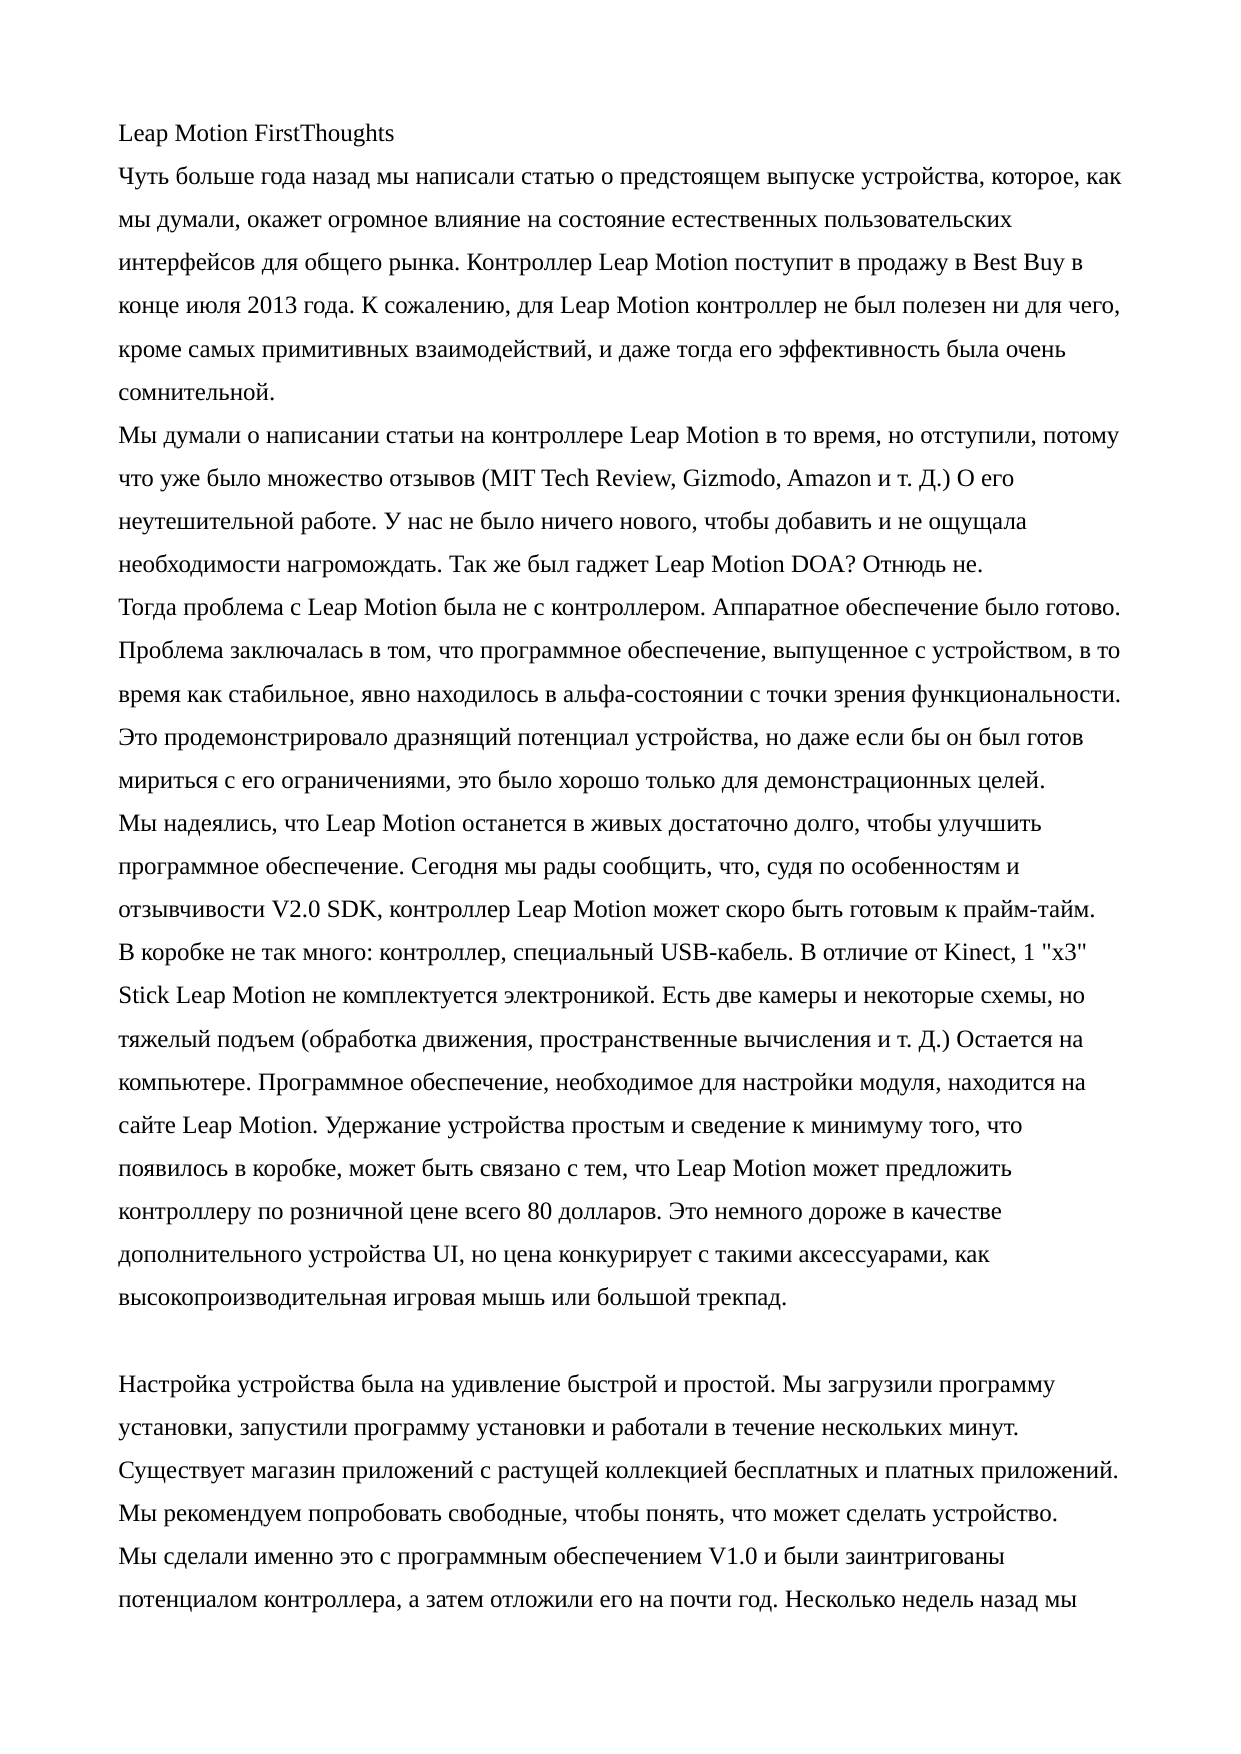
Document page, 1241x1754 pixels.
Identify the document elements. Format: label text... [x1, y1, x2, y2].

text Чуть больше года назад мы написали статью о предстоящем выпуске устройства, которое, как мы думали, окажет огромное влияние на состояние естественных пользовательских интерфейсов для общего рынка. Контроллер Leap Motion поступит в продажу в Best Buy в конце июля 2013 года. К сожалению, для Leap Motion контроллер не был полезен ни для чего, кроме самых примитивных взаимодействий, и даже тогда его эффективность была очень сомнительной. [118, 161, 1122, 406]
text В коробке не так много: контроллер, специальный USB-кабель. В отличие от Kinect, 1 "x3" Stick Leap Motion не комплектуется электроникой. Есть две камеры и некоторые схемы, но тяжелый подъем (обработка движения, пространственные вычисления и т. Д.) Остается на компьютере. Программное обеспечение, необходимое для настройки модуля, находится на сайте Leap Motion. Удержание устройства простым и сведение к минимуму того, что появилось в коробке, может быть связано с тем, что Leap Motion может предложить контроллеру по розничной цене всего 80 долларов. Это немного дороже в качестве дополнительного устройства UI, но цена конкурирует с такими аксессуарами, как высокопроизводительная игровая мышь или большой трекпад. [118, 937, 1122, 1311]
text Настройка устройства была на удивление быстрой и простой. Мы загрузили программу установки, запустили программу установки и работали в течение нескольких минут. Существует магазин приложений с растущей коллекцией бесплатных и платных приложений. Мы рекомендуем попробовать свободные, чтобы понять, что может сделать устройство. [118, 1369, 1122, 1527]
text Мы думали о написании статьи на контроллере Leap Motion в то время, но отступили, потому что уже было множество отзывов (MIT Tech Review, Gizmodo, Amazon и т. Д.) О его неутешительной работе. У нас не было ничего нового, чтобы добавить и не ощущала необходимости нагромождать. Так же был гаджет Leap Motion DOA? Отнюдь не. [118, 420, 1122, 578]
text Мы надеялись, что Leap Motion останется в живых достаточно долго, чтобы улучшить программное обеспечение. Сегодня мы рады сообщить, что, судя по особенностям и отзывчивости V2.0 SDK, контроллер Leap Motion может скоро быть готовым к прайм-тайм. [118, 808, 1122, 923]
text Мы сделали именно это с программным обеспечением V1.0 и были заинтригованы потенциалом контроллера, а затем отложили его на почти год. Несколько недель назад мы [118, 1541, 1122, 1613]
text Тогда проблема с Leap Motion была не с контроллером. Аппаратное обеспечение было готово. Проблема заключалась в том, что программное обеспечение, выпущенное с устройством, в то время как стабильное, явно находилось в альфа-состоянии с точки зрения функциональности. Это продемонстрировало дразнящий потенциал устройства, но даже если бы он был готов мириться с его ограничениями, это было хорошо только для демонстрационных целей. [118, 592, 1122, 794]
text Leap Motion FirstThoughts [118, 118, 1122, 147]
